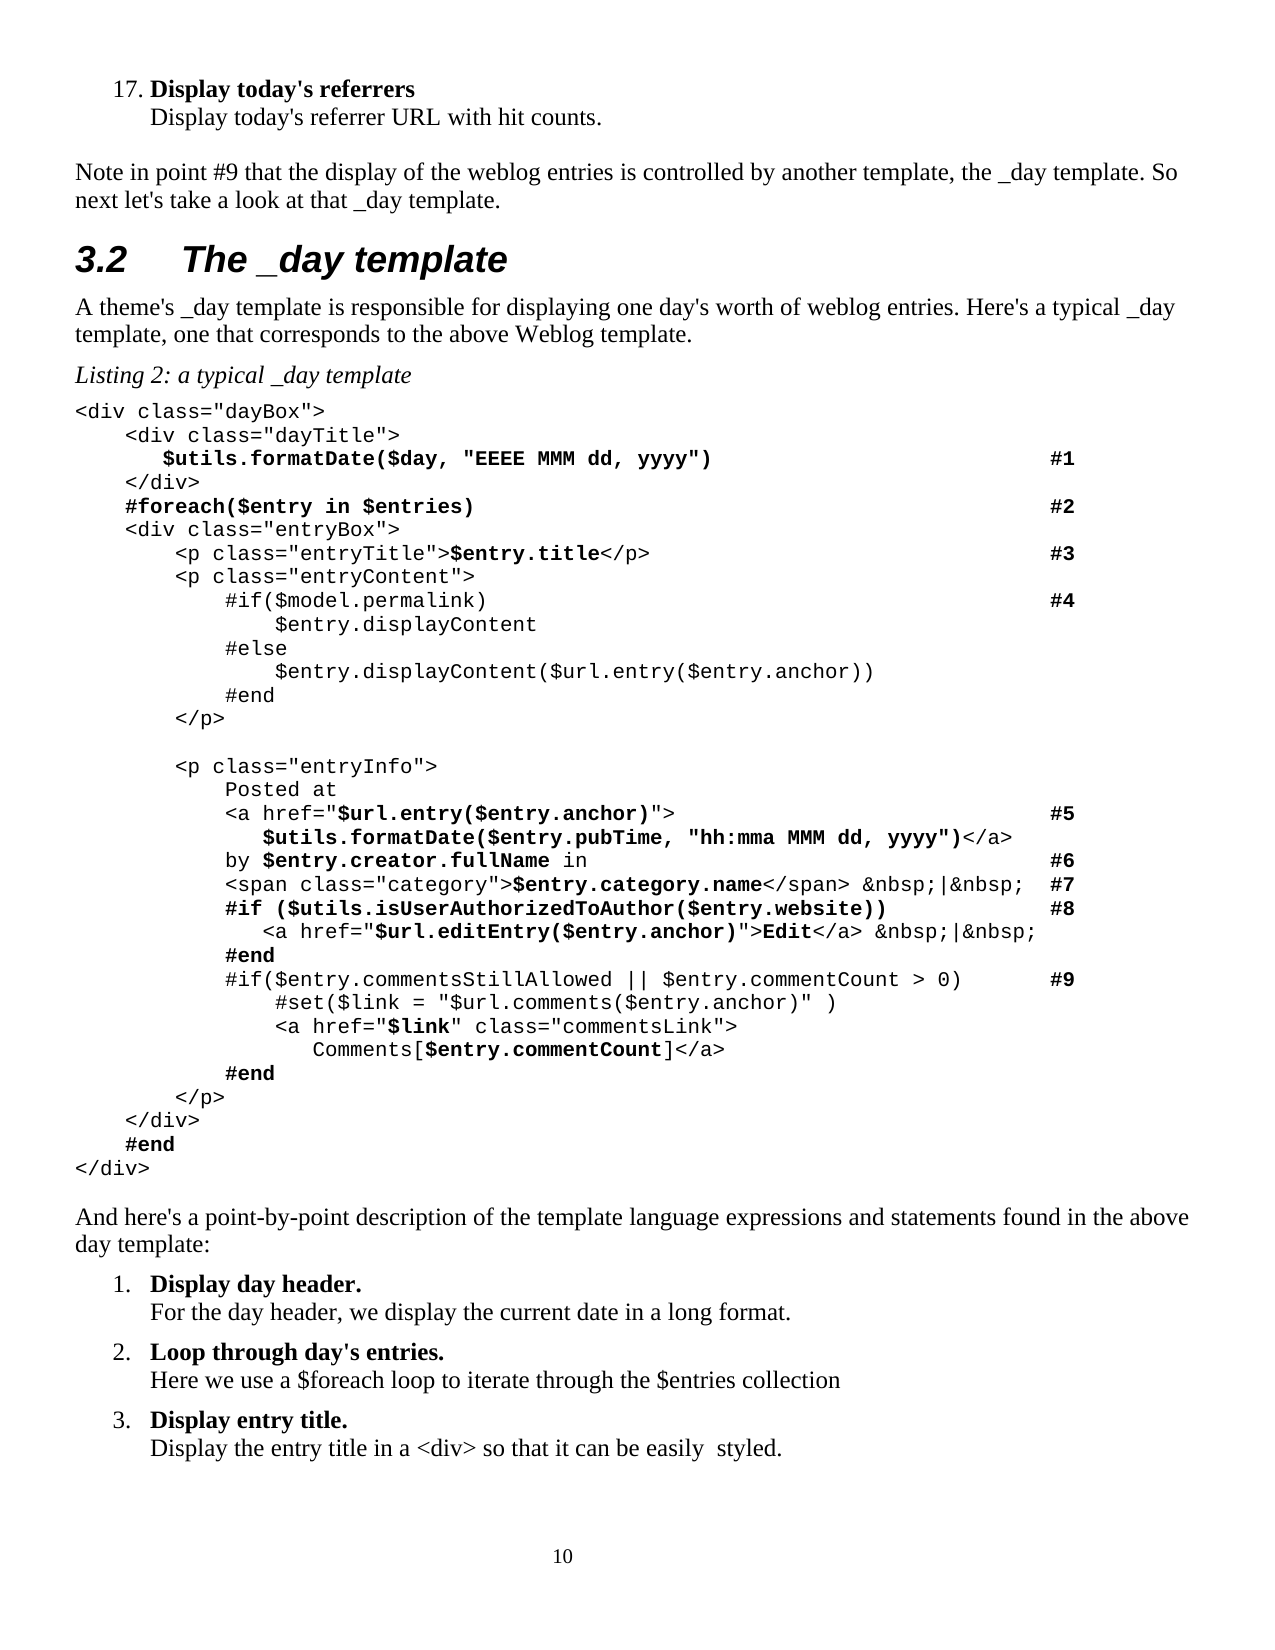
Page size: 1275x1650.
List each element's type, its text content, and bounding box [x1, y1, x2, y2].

text #foreach($entry in $entries) #2 [75, 496, 1200, 519]
text #set($link = "$url.comments($entry.anchor)" ) [75, 992, 1200, 1016]
text <p class="entryInfo"> [75, 756, 1200, 779]
text #else [75, 637, 1200, 661]
text $entry.displayContent($url.entry($entry.anchor)) [75, 661, 1200, 685]
text $entry.displayContent [75, 614, 1200, 637]
text <span class="category">$entry.category.name</span> &nbsp;|&nbsp; #7 [75, 874, 1200, 898]
text <a href="$url.editEntry($entry.anchor)">Edit</a> &nbsp;|&nbsp; [75, 921, 1200, 945]
text #if ($utils.isUserAuthorizedToAuthor($entry.website)) #8 [75, 898, 1200, 921]
text #if($entry.commentsStillAllowed || $entry.commentCount > 0) #9 [75, 968, 1200, 992]
text </div> [75, 472, 1200, 496]
text <div class="dayTitle"> [75, 425, 1200, 448]
subtitle The _day template [75, 238, 1200, 280]
list Display today's referrers Display today's referrer URL with hit counts. [112, 75, 1200, 130]
text <a href="$url.entry($entry.anchor)"> #5 [75, 803, 1200, 827]
list Display entry title. Display the entry title in a <div> so that it can be easily styled. [112, 1406, 1200, 1462]
list Loop through day's entries. Here we use a $foreach loop to iterate through the $entries collection [112, 1338, 1200, 1394]
text <p class="entryTitle">$entry.title</p> #3 [75, 543, 1200, 567]
text Note in point #9 that the display of the weblog entries is controlled by another template, the _day template. So next let's take a look at that _day template. [75, 158, 1200, 213]
text #if($model.permalink) #4 [75, 590, 1200, 614]
text <a href="$link" class="commentsLink"> [75, 1016, 1200, 1039]
text Listing 2: a typical _day template [75, 361, 1200, 388]
text And here's a point-by-point description of the template language expressions and statements found in the above day template: [75, 1203, 1200, 1258]
text A theme's _day template is responsible for displaying one day's worth of weblog entries. Here's a typical _day template, one that corresponds to the above Weblog template. [75, 293, 1200, 348]
text </div> [75, 1110, 1200, 1134]
text <p class="entryContent"> [75, 567, 1200, 590]
text <div class="dayBox"> [75, 401, 1200, 425]
text #end [75, 945, 1200, 968]
text Comments[$entry.commentCount]</a> [75, 1039, 1200, 1063]
text #end [75, 685, 1200, 708]
text </p> [75, 708, 1200, 732]
text </p> [75, 1087, 1200, 1110]
list Display day header. For the day header, we display the current date in a long format. [112, 1271, 1200, 1326]
text Posted at [75, 779, 1200, 803]
text <div class="entryBox"> [75, 519, 1200, 543]
text by $entry.creator.fullName in #6 [75, 850, 1200, 874]
text </div> [75, 1158, 1200, 1181]
text #end [75, 1134, 1200, 1158]
text $utils.formatDate($entry.pubTime, "hh:mma MMM dd, yyyy")</a> [75, 827, 1200, 850]
text #end [75, 1063, 1200, 1087]
text $utils.formatDate($day, "EEEE MMM dd, yyyy") #1 [75, 448, 1200, 472]
